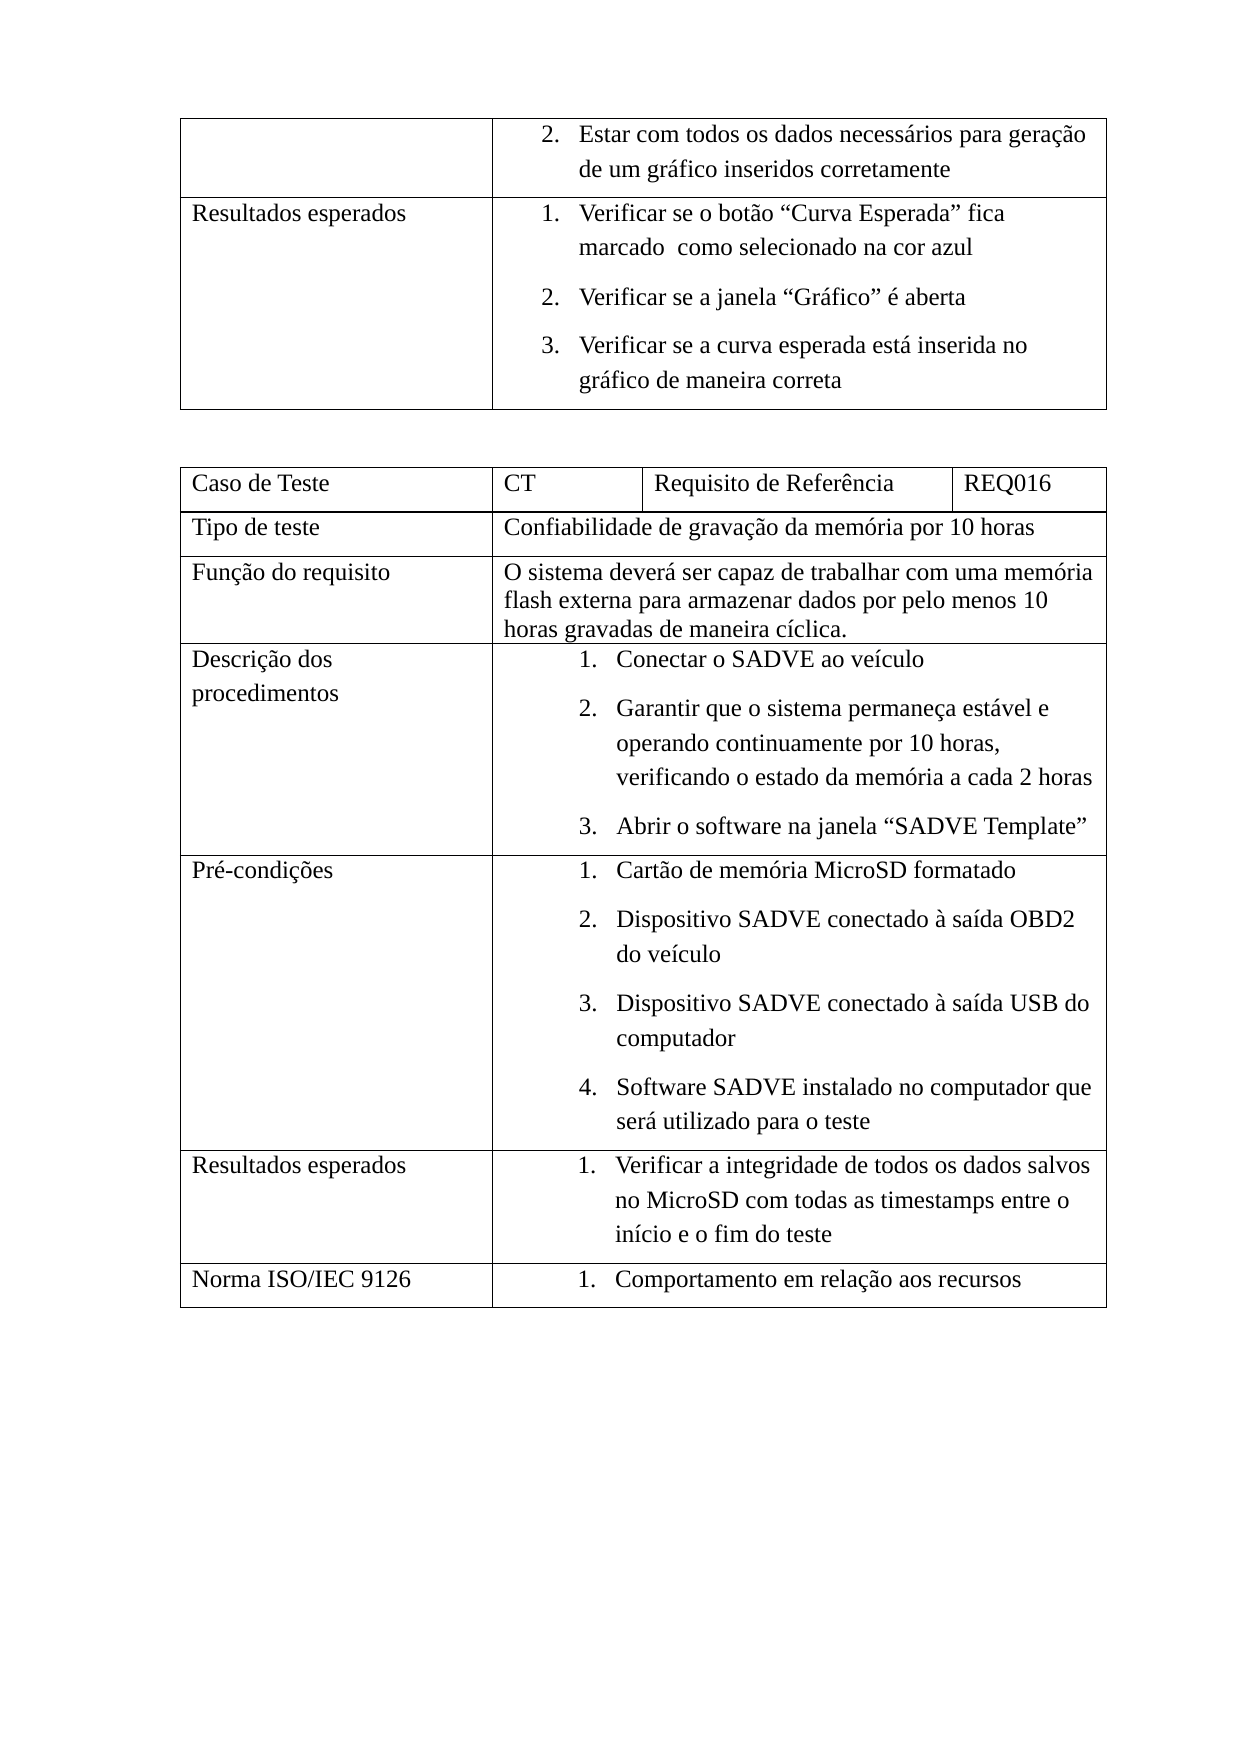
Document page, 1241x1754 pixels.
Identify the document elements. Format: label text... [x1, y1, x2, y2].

table_cell Função do requisito [181, 557, 492, 643]
table_header CT [493, 468, 642, 511]
table_cell Verificar se o botão “Curva Esperada” fica marcado como selecionado na cor azul Verificar se a janela “Gráfico” é aberta Verificar se a curva esperada está inserida no gráfico de maneira correta [493, 198, 1106, 408]
table_cell Confiabilidade de gravação da memória por 10 horas [493, 513, 1106, 556]
table_header Caso de Teste [181, 468, 492, 511]
table_cell Descrição dos procedimentos [181, 644, 492, 854]
table_cell Pré-condições [181, 856, 492, 1149]
table_cell O sistema deverá ser capaz de trabalhar com uma memória flash externa para armazenar dados por pelo menos 10 horas gravadas de maneira cíclica. [493, 557, 1106, 643]
table_header Requisito de Referência [643, 468, 952, 511]
table_cell Norma ISO/IEC 9126 [181, 1264, 492, 1307]
table_cell [181, 119, 492, 197]
table_cell Estar com a janela “Gráficos” aberta Estar com todos os dados necessários para geração de um gráfico inseridos corretamente [493, 119, 1106, 197]
table_cell Comportamento em relação aos recursos [493, 1264, 1106, 1307]
table_cell Verificar a integridade de todos os dados salvos no MicroSD com todas as timestamps entre o início e o fim do teste [493, 1151, 1106, 1263]
table_cell Cartão de memória MicroSD formatado Dispositivo SADVE conectado à saída OBD2 do veículo Dispositivo SADVE conectado à saída USB do computador Software SADVE instalado no computador que será utilizado para o teste [493, 856, 1106, 1149]
table_cell Resultados esperados [181, 1151, 492, 1263]
table_header REQ016 [953, 468, 1106, 511]
table_cell Resultados esperados [181, 198, 492, 408]
table_cell Conectar o SADVE ao veículo Garantir que o sistema permaneça estável e operando continuamente por 10 horas, verificando o estado da memória a cada 2 horas Abrir o software na janela “SADVE Template” [493, 644, 1106, 854]
table_cell Tipo de teste [181, 513, 492, 556]
